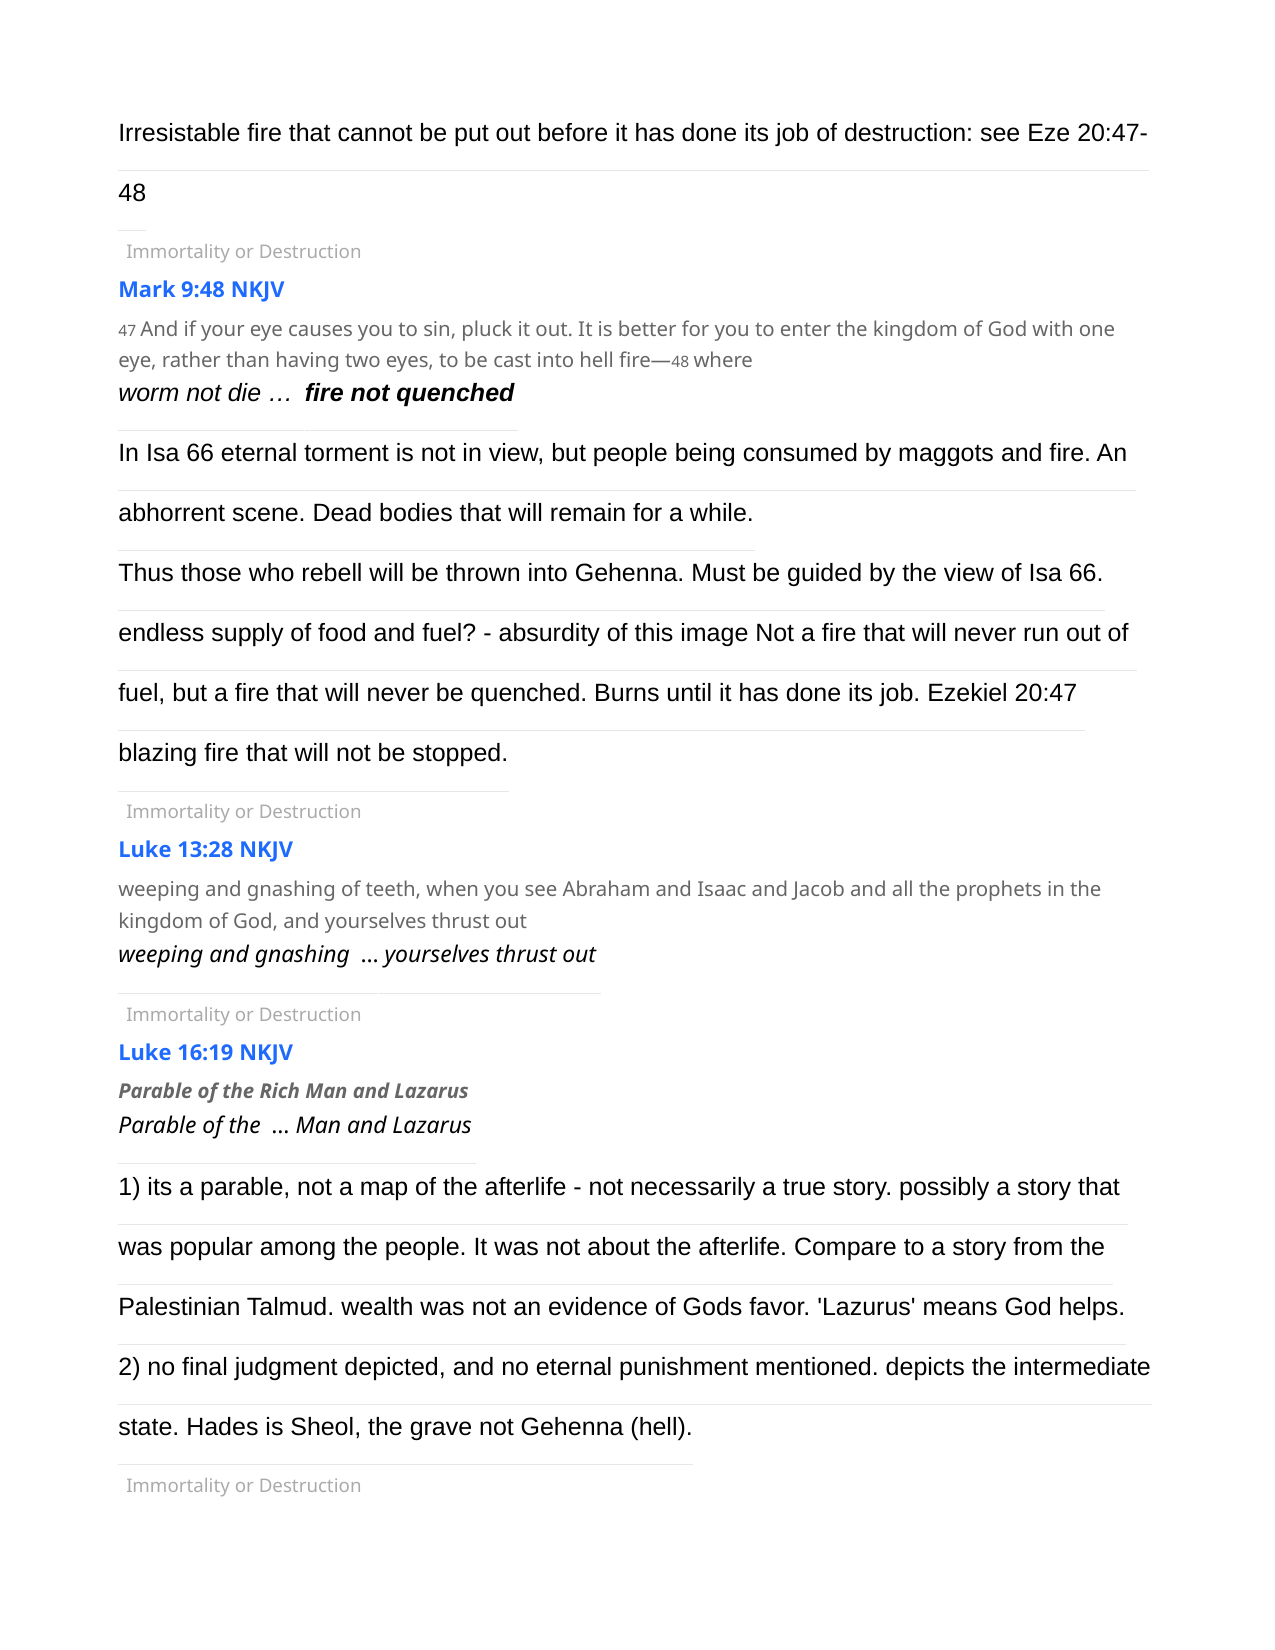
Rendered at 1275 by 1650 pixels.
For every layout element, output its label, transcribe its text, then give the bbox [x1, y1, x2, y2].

text In Isa 66 eternal torment is not in view, but people being consumed by maggots and fire. An abhorrent scene. Dead bodies that will remain for a while. [118, 438, 1157, 550]
text Immortality or Destruction [126, 798, 1149, 824]
text Irresistable fire that cannot be put out before it has done its job of destruction: see Eze 20:47-48 [118, 118, 1157, 231]
text weeping and gnashing … yourselves thrust out [118, 938, 1157, 993]
text Mark 9:48 NKJV [118, 274, 1157, 304]
text weeping and gnashing of teeth, when you see Abraham and Isaac and Jacob and all the prophets in the kingdom of God, and yourselves thrust out [118, 874, 1157, 934]
text 2) no final judgment depicted, and no eternal punishment mentioned. depicts the intermediate state. Hades is Sheol, the grave not Gehenna (hell). [118, 1352, 1157, 1464]
text Thus those who rebell will be thrown into Gehenna. Must be guided by the view of Isa 66. [118, 558, 1157, 610]
text 47 And if your eye causes you to sin, pluck it out. It is better for you to enter the kingdom of God with one eye, rather than having two eyes, to be cast into hell fire—48 where [118, 314, 1157, 374]
text Immortality or Destruction [126, 1001, 1149, 1026]
text worm not die … fire not quenched [118, 378, 1157, 430]
text endless supply of food and fuel? - absurdity of this image Not a fire that will never run out of fuel, but a fire that will never be quenched. Burns until it has done its job. Ezekiel 20:47 blazing fire that will not be stopped. [118, 618, 1157, 791]
text Luke 16:19 NKJV [118, 1036, 1157, 1066]
text Luke 13:28 NKJV [118, 834, 1157, 864]
text Immortality or Destruction [126, 238, 1149, 264]
text Immortality or Destruction [126, 1472, 1149, 1498]
text 1) its a parable, not a map of the afterlife - not necessarily a true story. possibly a story that was popular among the people. It was not about the afterlife. Compare to a story from the Palestinian Talmud. wealth was not an evidence of Gods favor. 'Lazurus' means God helps. [118, 1172, 1157, 1344]
text Parable of the … Man and Lazarus [118, 1109, 1157, 1163]
text Parable of the Rich Man and Lazarus [118, 1077, 1157, 1104]
